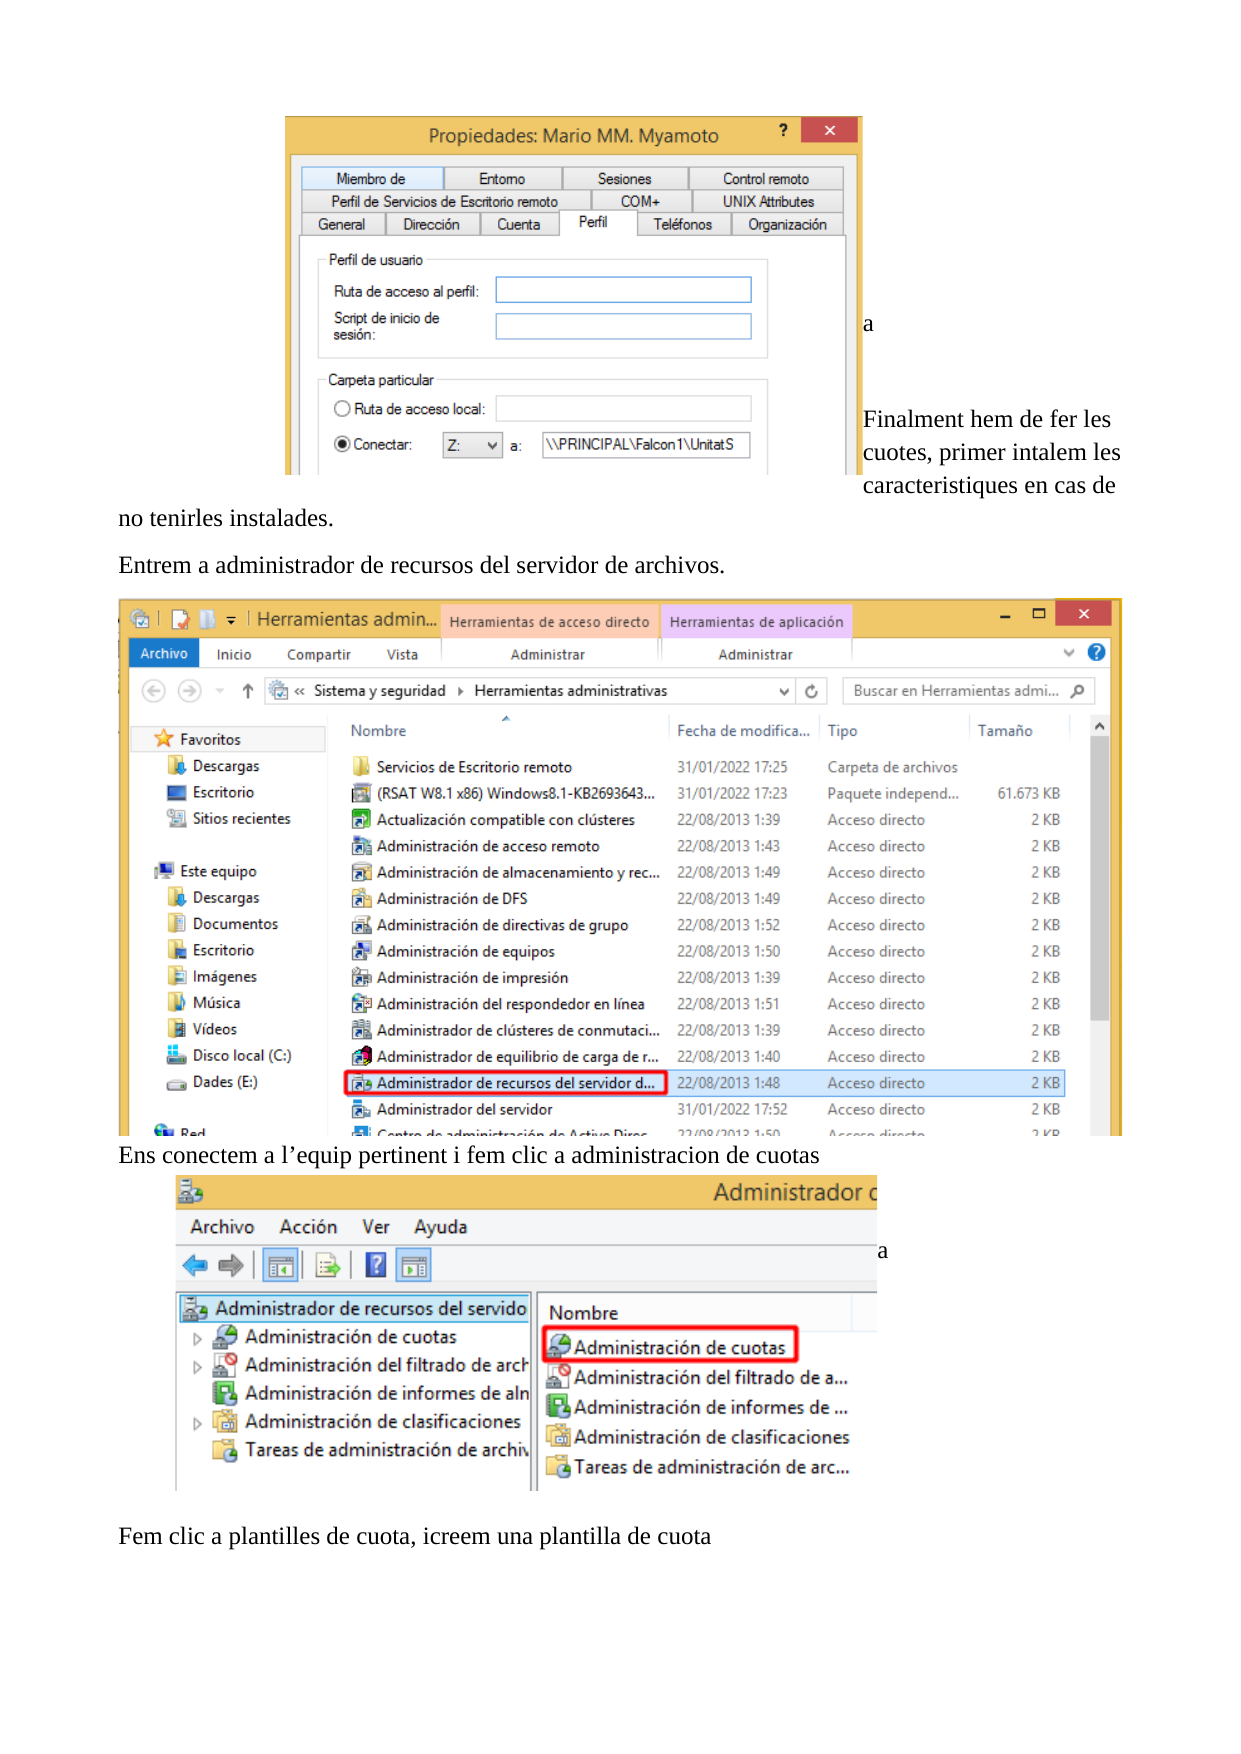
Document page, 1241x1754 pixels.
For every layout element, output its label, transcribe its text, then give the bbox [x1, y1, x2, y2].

picture [285, 116, 863, 475]
text Finalment hem de fer les cuotes, primer intalem les caracteristiques en cas de no tenirles instalades. [118, 404, 1122, 532]
text Ens conectem a l’equip pertinent i fem clic a administracion de cuotas [118, 1136, 1122, 1169]
text Entrem a administrador de recursos del servidor de archivos. [118, 550, 1122, 579]
text [118, 1235, 175, 1264]
picture [118, 598, 1123, 1136]
text a [863, 308, 1122, 337]
text a [878, 1235, 1122, 1264]
picture [175, 1175, 878, 1491]
text [118, 308, 285, 337]
text Fem clic a plantilles de cuota, icreem una plantilla de cuota [118, 1521, 1122, 1549]
